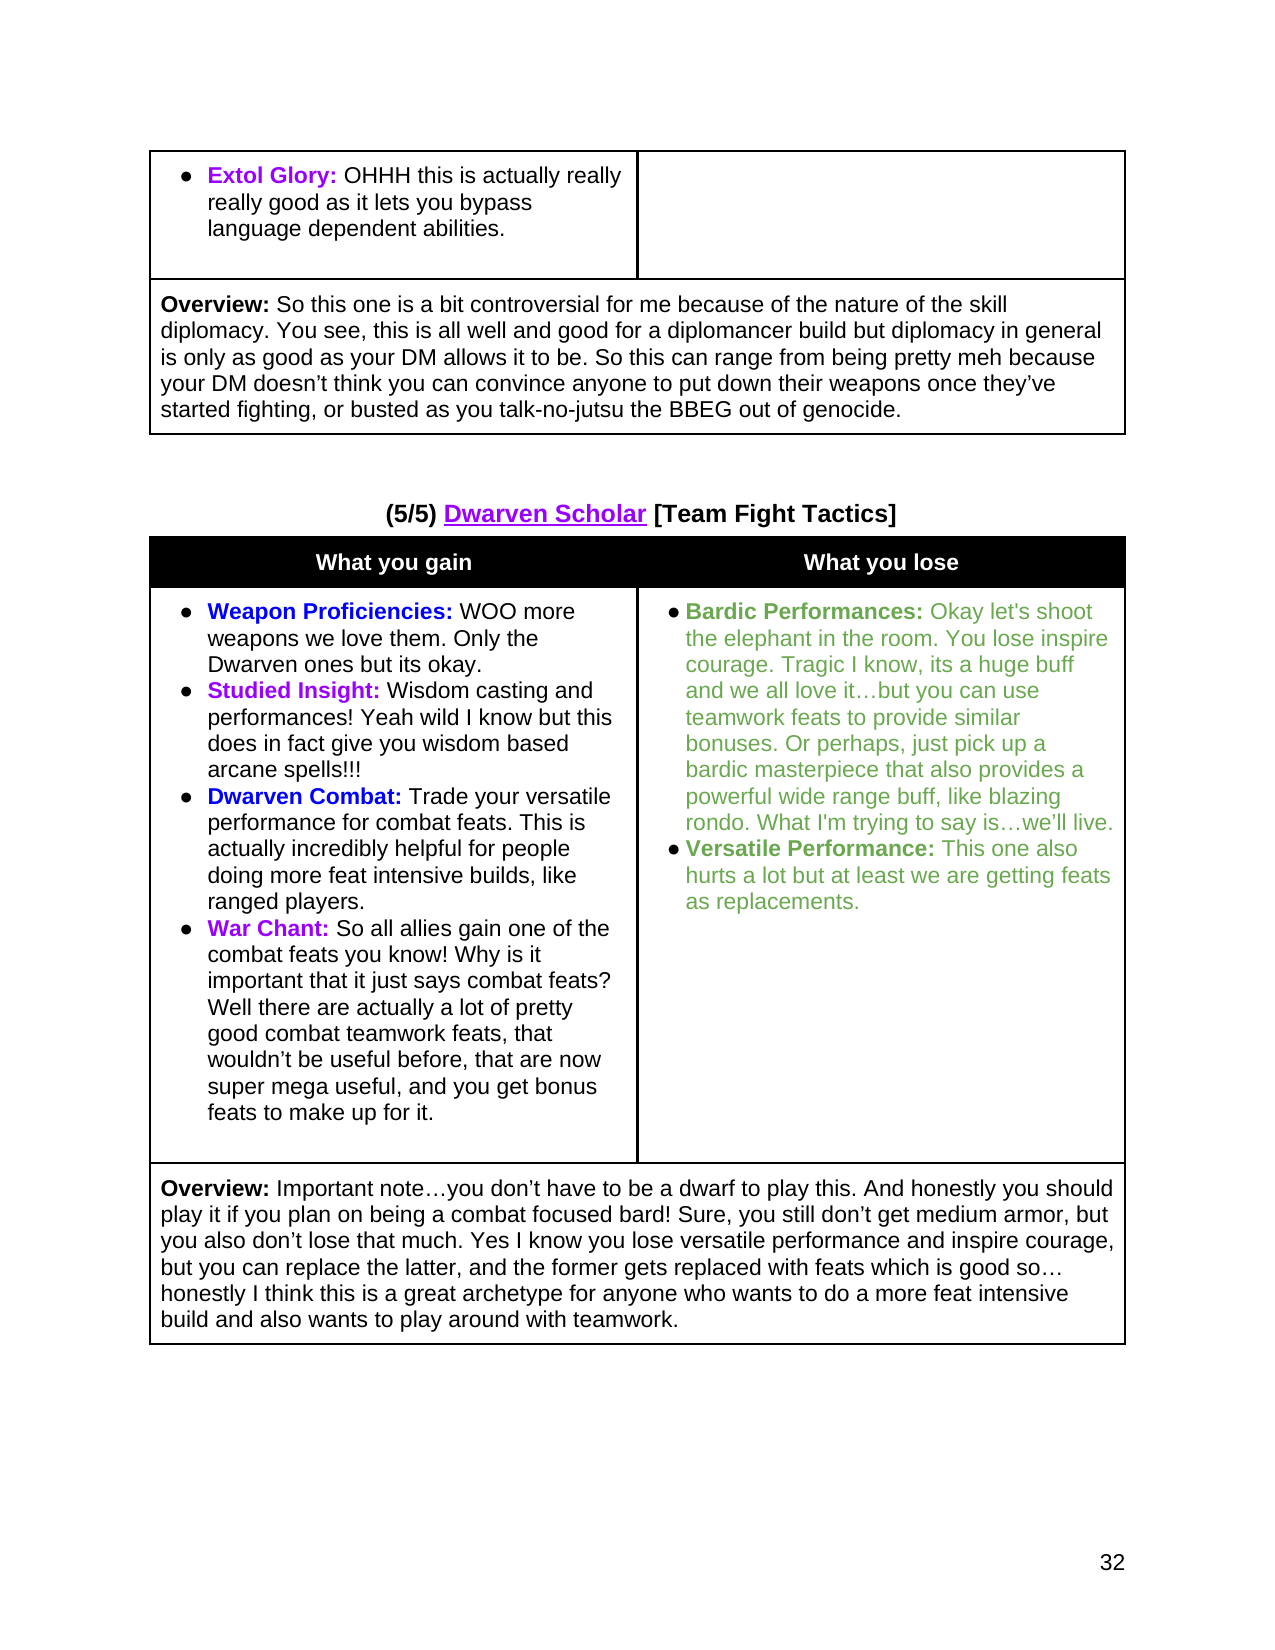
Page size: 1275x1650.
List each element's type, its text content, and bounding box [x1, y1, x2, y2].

table_cell Dragon Patron: Basically you get a special place to worship your pactmate and a dragon and element associated based on…oh the draconic bloodlines? You mean the ones with expanded bloodlines that are crazy? OKAY WHATEVER YOU SAY BOSS. Coat of Arms: Energy resistance equal to class level again patron energy. It’s nothing amazing but it can help in a pinch. Dragon Voice: Bonus to Diplomacy and Intimidate. Considering what we will be doing, we need this. Diplomatic Immunity: Scaling Sanctuary is actually a really fun ability if you are willing to abuse it, because so long as you dont use any attack spells…OH WOULDNT YOU KNOW IT? THE BARD HAS BUNCHES OF NOT ATTACK SPELLS. Diplomatic Protection: Can I say that I'm loving these names? Anyway you give an ally double your level in energy resistance AND half your level as a BONUS to your natural armor, like barkskin. Not bad at all. Best if you choose your element correctly. Rebuke Foes: Reflex Save Half just flat twice your damage do a small number of enemies. If you picked your damage type right, this can be potent, especially given how consistent it is but I wouldn’t rely on it. Retreat to Lair: Get a nice return ability. Since its a full round action, it can be used in combat which is nice but by now SOMEONE should have greater teleport. Master of Persuasion: Taking 10 on diplomacy and intimidate is a very good ability and getting to change someone’s attitude as a full round action means that if you roll well enough, you might just end combat full stop. Extol Glory: OHHH this is actually really really good as it lets you bypass language dependent abilities. [151, 152, 636, 278]
table_cell Overview: Important note…you don’t have to be a dwarf to play this. And honestly you should play it if you plan on being a combat focused bard! Sure, you still don’t get medium armor, but you also don’t lose that much. Yes I know you lose versatile performance and inspire courage, but you can replace the latter, and the former gets replaced with feats which is good so…honestly I think this is a great archetype for anyone who wants to do a more feat intensive build and also wants to play around with teamwork. [151, 1164, 1124, 1343]
table_cell Bardic Performances: Okay let's shoot the elephant in the room. You lose inspire courage. Tragic I know, its a huge buff and we all love it…but you can use teamwork feats to provide similar bonuses. Or perhaps, just pick up a bardic masterpiece that also provides a powerful wide range buff, like blazing rondo. What I'm trying to say is…we’ll live. Versatile Performance: This one also hurts a lot but at least we are getting feats as replacements. [639, 588, 1124, 1162]
table_cell Weapon Proficiencies: WOO more weapons we love them. Only the Dwarven ones but its okay. Studied Insight: Wisdom casting and performances! Yeah wild I know but this does in fact give you wisdom based arcane spells!!! Dwarven Combat: Trade your versatile performance for combat feats. This is actually incredibly helpful for people doing more feat intensive builds, like ranged players. War Chant: So all allies gain one of the combat feats you know! Why is it important that it just says combat feats? Well there are actually a lot of pretty good combat teamwork feats, that wouldn’t be useful before, that are now super mega useful, and you get bonus feats to make up for it. [151, 588, 636, 1162]
table_cell What you gain [151, 539, 636, 586]
table_header (5/5) Dwarven Scholar [Team Fight Tactics] [151, 470, 1124, 536]
table_cell [639, 152, 1124, 278]
table_cell What you lose [639, 539, 1124, 586]
table_cell Overview: So this one is a bit controversial for me because of the nature of the skill diplomacy. You see, this is all well and good for a diplomancer build but diplomacy in general is only as good as your DM allows it to be. So this can range from being pretty meh because your DM doesn’t think you can convince anyone to put down their weapons once they’ve started fighting, or busted as you talk-no-jutsu the BBEG out of genocide. [151, 280, 1124, 433]
